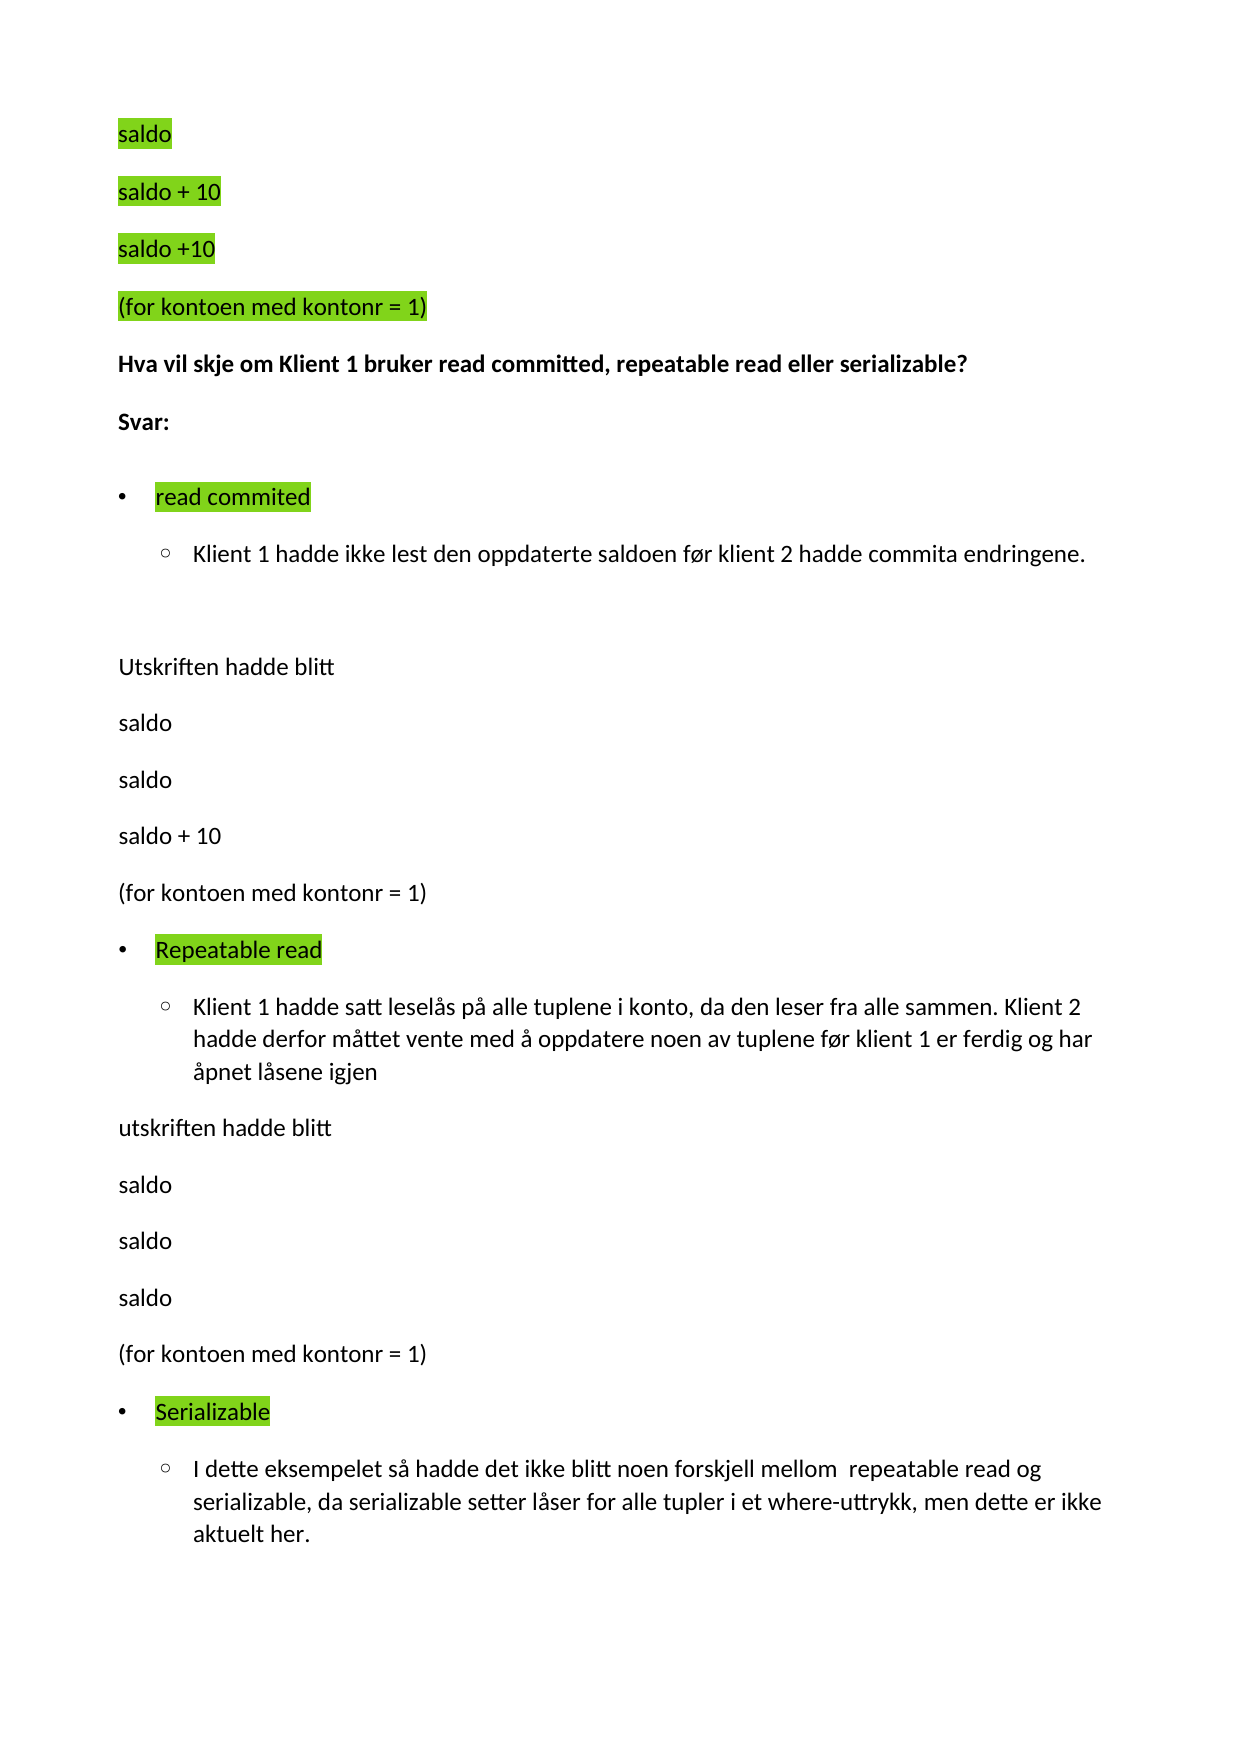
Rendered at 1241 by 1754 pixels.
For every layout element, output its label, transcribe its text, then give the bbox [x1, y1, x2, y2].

list I dette eksempelet så hadde det ikke blitt noen forskjell mellom repeatable read og serializable, da serializable setter låser for alle tupler i et where-uttrykk, men dette er ikke aktuelt her. [155, 1453, 1121, 1549]
text saldo +10 [118, 233, 1121, 264]
list (for kontoen med kontonr = 1) [118, 877, 1121, 907]
list saldo [118, 1169, 1121, 1199]
text saldo [118, 118, 1121, 149]
text (for kontoen med kontonr = 1) [118, 291, 1121, 321]
list utskriften hadde blitt [118, 1112, 1121, 1143]
list Repeatable read [118, 934, 1121, 965]
list Utskriften hadde blitt [118, 651, 1121, 681]
list Klient 1 hadde ikke lest den oppdaterte saldoen før klient 2 hadde commita endringene. [155, 538, 1121, 568]
list Klient 1 hadde satt leselås på alle tuplene i konto, da den leser fra alle sammen. Klient 2 hadde derfor måttet vente med å oppdatere noen av tuplene før klient 1 er ferdig og har åpnet låsene igjen [155, 991, 1121, 1086]
list saldo + 10 [118, 820, 1121, 851]
list (for kontoen med kontonr = 1) [118, 1338, 1121, 1369]
text saldo + 10 [118, 176, 1121, 206]
list saldo [118, 707, 1121, 738]
list saldo [118, 764, 1121, 794]
text Svar: [118, 406, 1121, 436]
list Serializable [118, 1396, 1121, 1426]
list saldo [118, 1282, 1121, 1312]
list read commited [118, 482, 1121, 512]
text Hva vil skje om Klient 1 bruker read committed, repeatable read eller serializable? [118, 348, 1121, 379]
list saldo [118, 1225, 1121, 1256]
